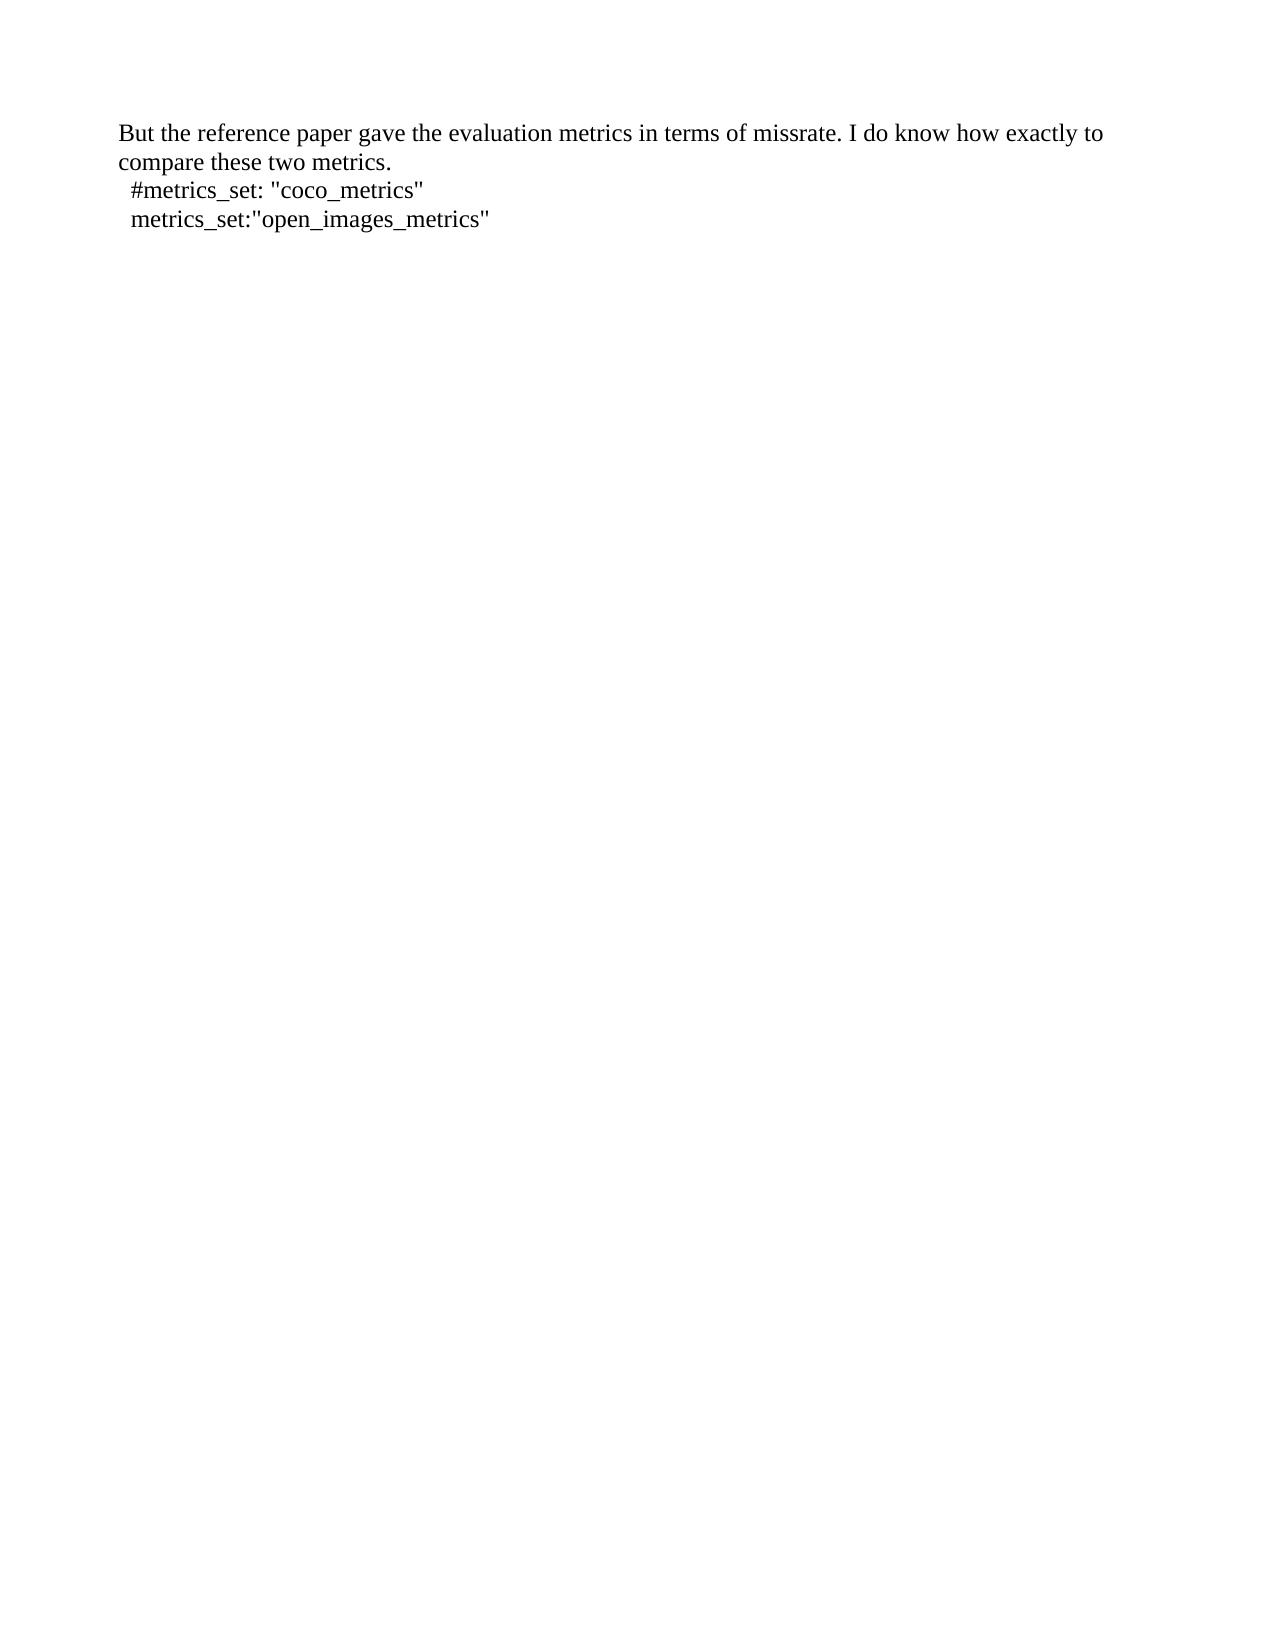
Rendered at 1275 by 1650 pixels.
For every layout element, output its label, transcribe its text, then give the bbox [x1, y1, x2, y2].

text #metrics_set: "coco_metrics" [118, 176, 1157, 204]
text But the reference paper gave the evaluation metrics in terms of missrate. I do know how exactly to compare these two metrics. [118, 118, 1157, 176]
text metrics_set:"open_images_metrics" [118, 204, 1157, 233]
